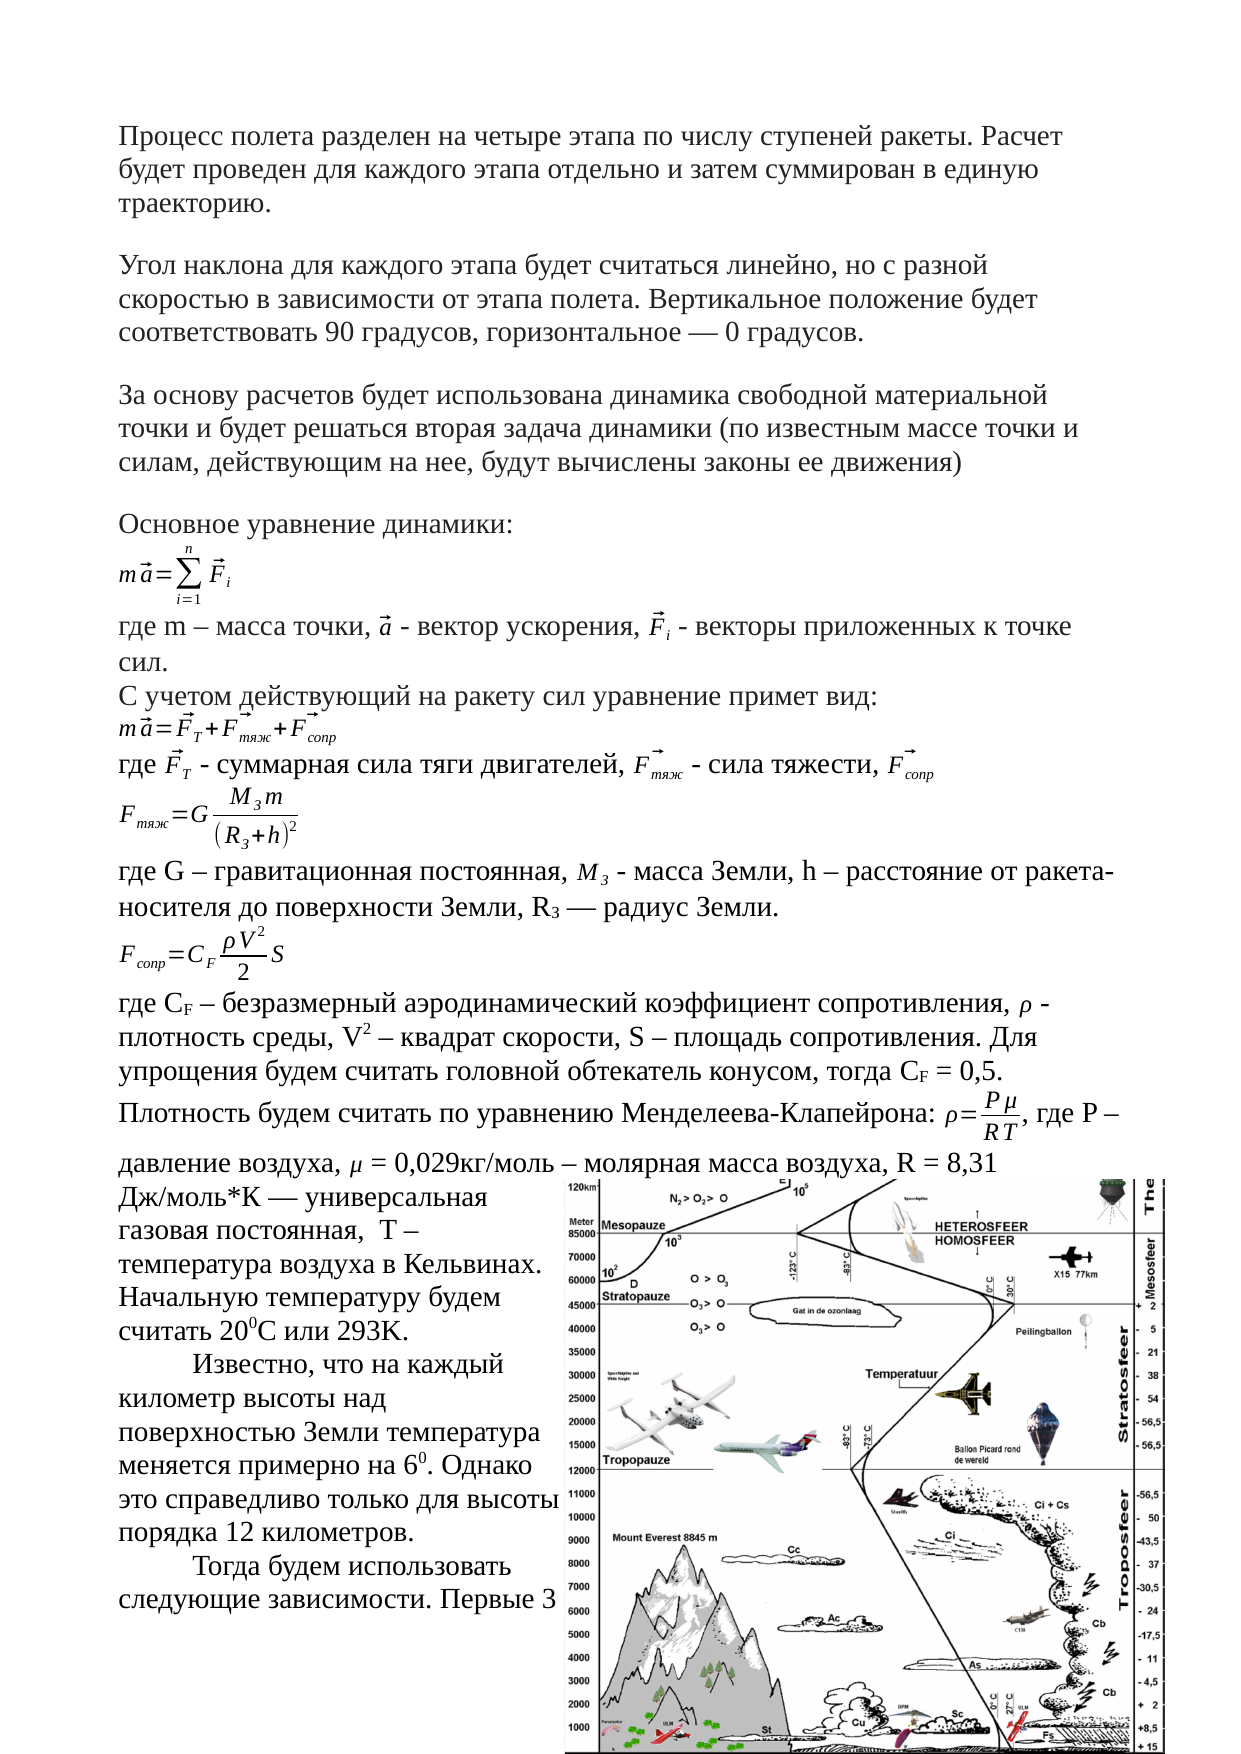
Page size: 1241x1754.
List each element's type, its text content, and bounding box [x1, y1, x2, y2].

text где m – масса точки, - вектор ускорения, - векторы приложенных к точке сил. [118, 608, 1122, 678]
text где - суммарная сила тяги двигателей, - сила тяжести, [118, 746, 1122, 782]
text С учетом действующий на ракету сил уравнение примет вид: [118, 678, 1122, 711]
text Основное уравнение динамики: [118, 506, 1122, 540]
text Тогда будем использовать следующие зависимости. Первые 3 километра (h1) будем считать так: . До 11 километров (h2) считаем так . Затем наша температура не меняется до 20 километров (h3). С 20 километров до 32 километров (h4): . До 40 километров (h5): . До 50 километров (h6): . До 60 километров (h7): . До 80 километров (h8): . До 100 километров (h9): . До 150 километров: . [118, 1548, 564, 1615]
text Известно, что на каждый километр высоты над поверхностью Земли температура меняется примерно на 60. Однако это справедливо только для высоты порядка 12 километров. [118, 1347, 564, 1548]
text Плотность будем считать по уравнению Менделеева-Клапейрона: , где P – давление воздуха, = 0,029кг/моль – молярная масса воздуха, R = 8,31 Дж/моль*К — универсальная газовая постоянная, T – температура воздуха в Кельвинах. [118, 1086, 1122, 1279]
text где CF – безразмерный аэродинамический коэффициент сопротивления, - плотность среды, V2 – квадрат скорости, S – площадь сопротивления. Для упрощения будем считать головной обтекатель конусом, тогда CF = 0,5. [118, 986, 1122, 1086]
text где G – гравитационная постоянная, - масса Земли, h – расстояние от ракета-носителя до поверхности Земли, RЗ — радиус Земли. [118, 853, 1122, 923]
text За основу расчетов будет использована динамика свободной материальной точки и будет решаться вторая задача динамики (по известным массе точки и силам, действующим на нее, будут вычислены законы ее движения) [118, 377, 1122, 477]
text Угол наклона для каждого этапа будет считаться линейно, но с разной скоростью в зависимости от этапа полета. Вертикальное положение будет соответствовать 90 градусов, горизонтальное — 0 градусов. [118, 247, 1122, 348]
text Начальную температуру будем считать 200C или 293K. [118, 1279, 564, 1347]
picture [564, 1179, 1165, 1754]
text Процесс полета разделен на четыре этапа по числу ступеней ракеты. Расчет будет проведен для каждого этапа отдельно и затем суммирован в единую траекторию. [118, 118, 1122, 219]
